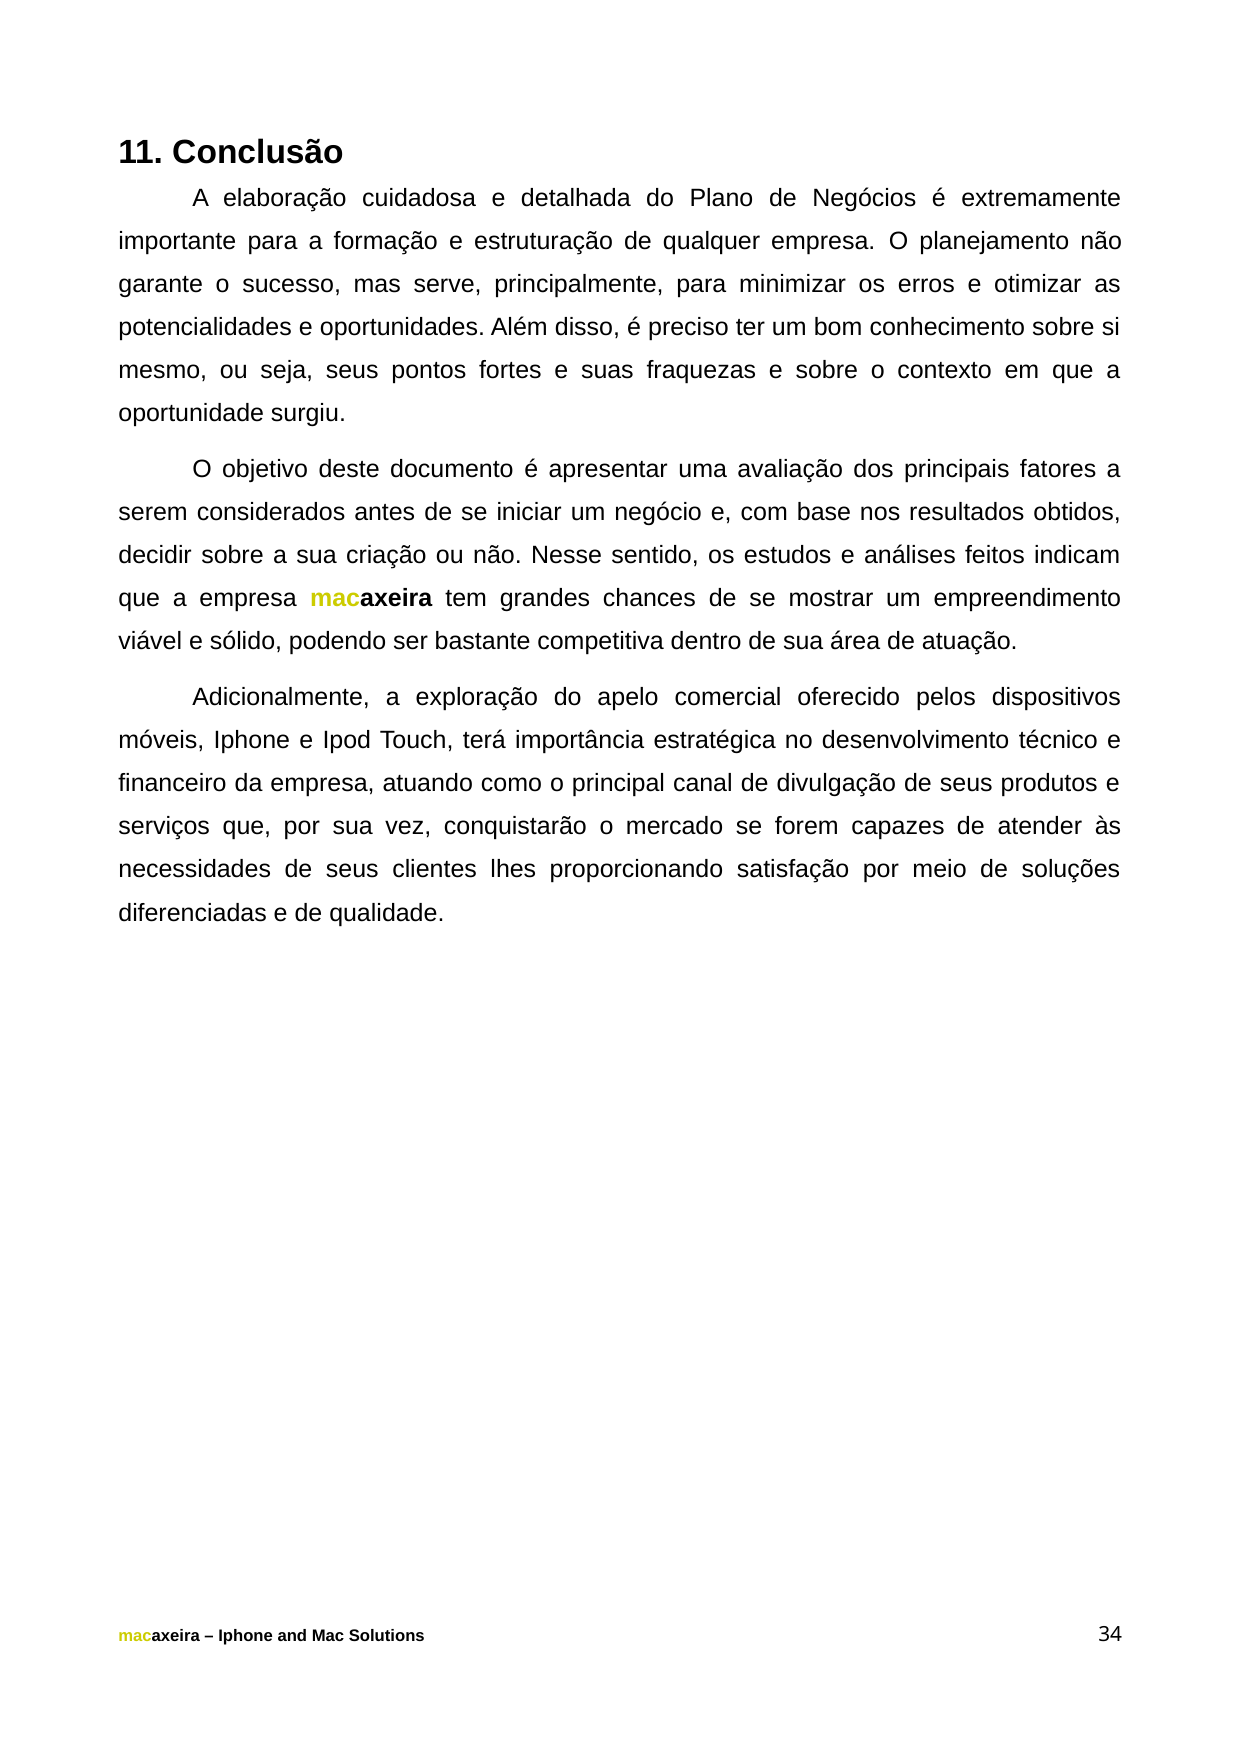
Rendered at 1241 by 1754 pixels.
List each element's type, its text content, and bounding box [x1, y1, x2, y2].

subtitle 11. Conclusão [118, 131, 1122, 170]
text A elaboração cuidadosa e detalhada do Plano de Negócios é extremamente importante para a formação e estruturação de qualquer empresa. O planejamento não garante o sucesso, mas serve, principalmente, para minimizar os erros e otimizar as potencialidades e oportunidades. Além disso, é preciso ter um bom conhecimento sobre si mesmo, ou seja, seus pontos fortes e suas fraquezas e sobre o contexto em que a oportunidade surgiu. [118, 183, 1122, 427]
text O objetivo deste documento é apresentar uma avaliação dos principais fatores a serem considerados antes de se iniciar um negócio e, com base nos resultados obtidos, decidir sobre a sua criação ou não. Nesse sentido, os estudos e análises feitos indicam que a empresa macaxeira tem grandes chances de se mostrar um empreendimento viável e sólido, podendo ser bastante competitiva dentro de sua área de atuação. [118, 454, 1122, 655]
text Adicionalmente, a exploração do apelo comercial oferecido pelos dispositivos móveis, Iphone e Ipod Touch, terá importância estratégica no desenvolvimento técnico e financeiro da empresa, atuando como o principal canal de divulgação de seus produtos e serviços que, por sua vez, conquistarão o mercado se forem capazes de atender às necessidades de seus clientes lhes proporcionando satisfação por meio de soluções diferenciadas e de qualidade. [118, 682, 1122, 926]
